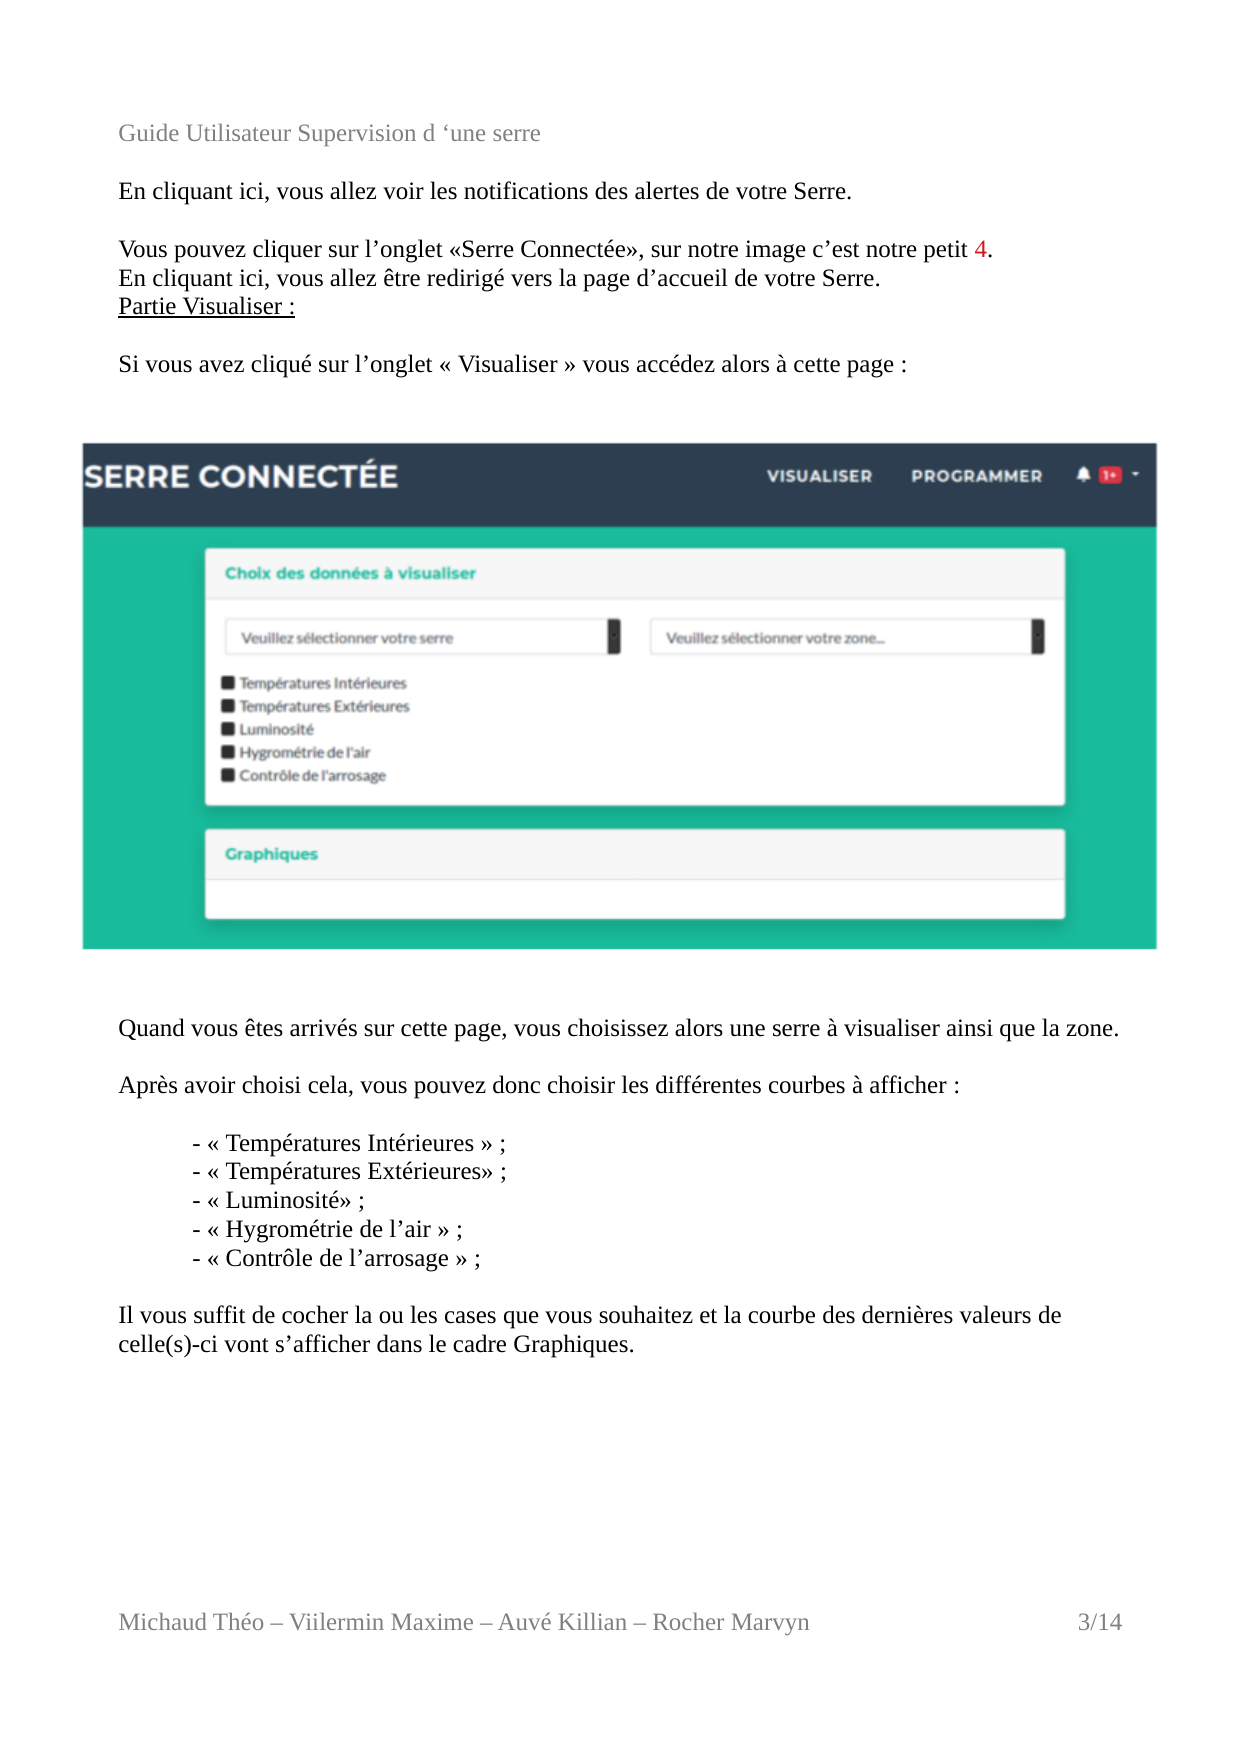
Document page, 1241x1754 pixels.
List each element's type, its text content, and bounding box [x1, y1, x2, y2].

text Si vous avez cliqué sur l’onglet « Visualiser » vous accédez alors à cette page : [118, 349, 1122, 378]
text - « Contrôle de l’arrosage » ; [118, 1243, 1122, 1271]
text Quand vous êtes arrivés sur cette page, vous choisissez alors une serre à visualiser ainsi que la zone. [118, 1013, 1122, 1041]
text Il vous suffit de cocher la ou les cases que vous souhaitez et la courbe des dernières valeurs de celle(s)-ci vont s’afficher dans le cadre Graphiques. [118, 1300, 1122, 1358]
text Vous pouvez cliquer sur l’onglet «Serre Connectée», sur notre image c’est notre petit 4. [118, 234, 1122, 263]
text Après avoir choisi cela, vous pouvez donc choisir les différentes courbes à afficher : [118, 1070, 1122, 1099]
text - « Températures Intérieures » ; [118, 1128, 1122, 1156]
text En cliquant ici, vous allez voir les notifications des alertes de votre Serre. [118, 176, 1122, 205]
text Partie Visualiser : [118, 291, 1122, 320]
text - « Températures Extérieures» ; [118, 1156, 1122, 1185]
picture [59, 435, 1182, 956]
text - « Luminosité» ; [118, 1185, 1122, 1214]
text En cliquant ici, vous allez être redirigé vers la page d’accueil de votre Serre. [118, 263, 1122, 291]
text - « Hygrométrie de l’air » ; [118, 1214, 1122, 1243]
